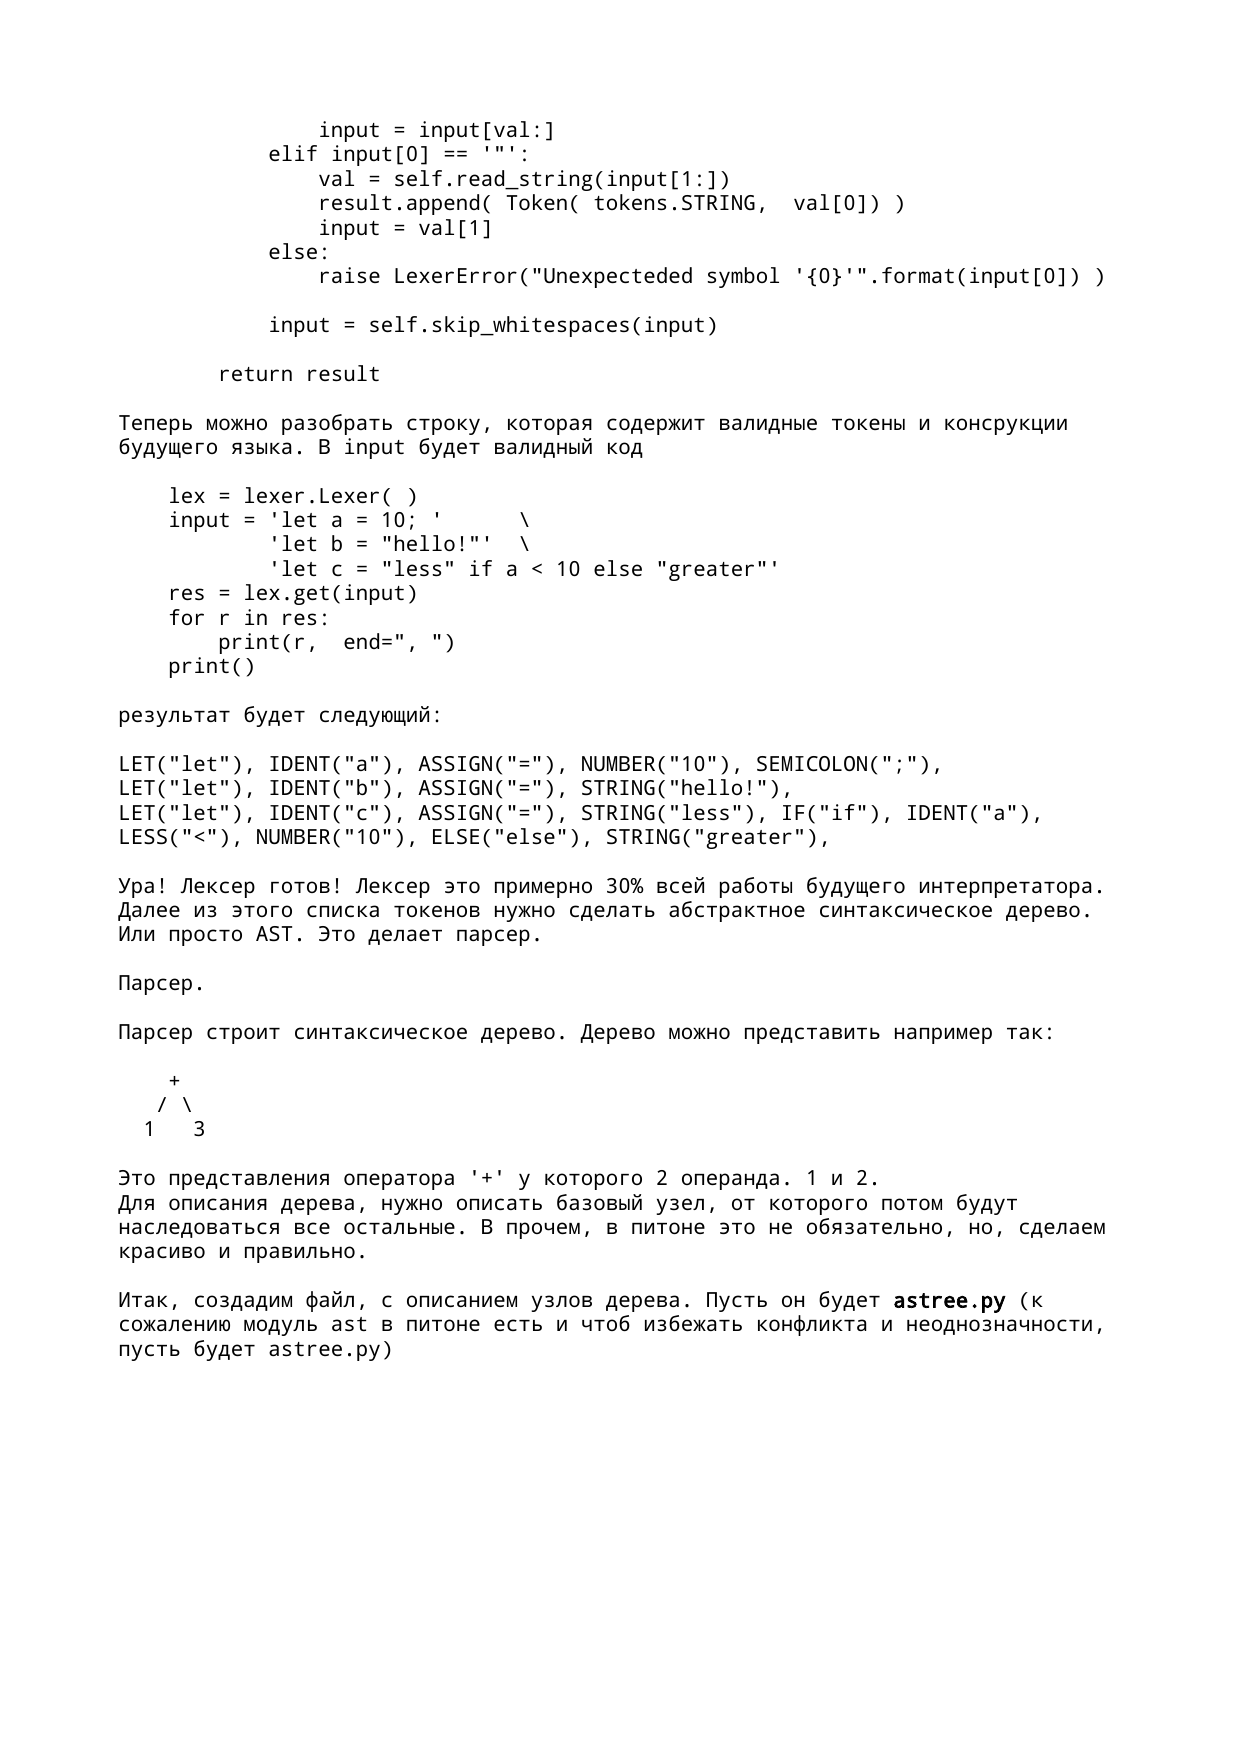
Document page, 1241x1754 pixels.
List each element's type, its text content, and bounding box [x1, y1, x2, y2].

text Парсер. [118, 971, 1122, 996]
text Итак, создадим файл, с описанием узлов дерева. Пусть он будет astree.py (к сожалению модуль ast в питоне есть и чтоб избежать конфликта и неоднозначности, пусть будет astree.py) [118, 1288, 1122, 1361]
text LET("let"), IDENT("a"), ASSIGN("="), NUMBER("10"), SEMICOLON(";"), [118, 752, 1122, 776]
text LET("let"), IDENT("c"), ASSIGN("="), STRING("less"), IF("if"), IDENT("a"), LESS("<"), NUMBER("10"), ELSE("else"), STRING("greater"), [118, 801, 1122, 849]
text elif input[0] == '"': [118, 142, 1122, 167]
text LET("let"), IDENT("b"), ASSIGN("="), STRING("hello!"), [118, 776, 1122, 801]
text Далее из этого списка токенов нужно сделать абстрактное синтаксическое дерево. Или просто AST. Это делает парсер. [118, 898, 1122, 947]
text / \ [118, 1093, 1122, 1117]
text Для описания дерева, нужно описать базовый узел, от которого потом будут наследоваться все остальные. В прочем, в питоне это не обязательно, но, сделаем красиво и правильно. [118, 1191, 1122, 1264]
text print(r, end=", ") [118, 630, 1122, 654]
text print() [118, 654, 1122, 679]
text input = 'let a = 10; ' \ [118, 508, 1122, 532]
text 'let c = "less" if a < 10 else "greater"' [118, 557, 1122, 581]
text raise LexerError("Unexpecteded symbol '{0}'".format(input[0]) ) [118, 264, 1122, 289]
text Парсер строит синтаксическое дерево. Дерево можно представить например так: [118, 1020, 1122, 1044]
text input = input[val:] [118, 118, 1122, 142]
text return result [118, 362, 1122, 386]
text Это представления оператора '+' у которого 2 операнда. 1 и 2. [118, 1166, 1122, 1191]
text результат будет следующий: [118, 703, 1122, 727]
text res = lex.get(input) [118, 581, 1122, 606]
text + [118, 1069, 1122, 1093]
text else: [118, 240, 1122, 264]
text 'let b = "hello!"' \ [118, 532, 1122, 557]
text val = self.read_string(input[1:]) [118, 167, 1122, 191]
text Теперь можно разобрать строку, которая содержит валидные токены и консрукции будущего языка. В input будет валидный код [118, 411, 1122, 459]
text input = val[1] [118, 216, 1122, 240]
text input = self.skip_whitespaces(input) [118, 313, 1122, 337]
text for r in res: [118, 606, 1122, 630]
text lex = lexer.Lexer( ) [118, 484, 1122, 508]
text result.append( Token( tokens.STRING, val[0]) ) [118, 191, 1122, 216]
text Ура! Лексер готов! Лексер это примерно 30% всей работы будущего интерпретатора. [118, 874, 1122, 898]
text 1 3 [118, 1117, 1122, 1142]
